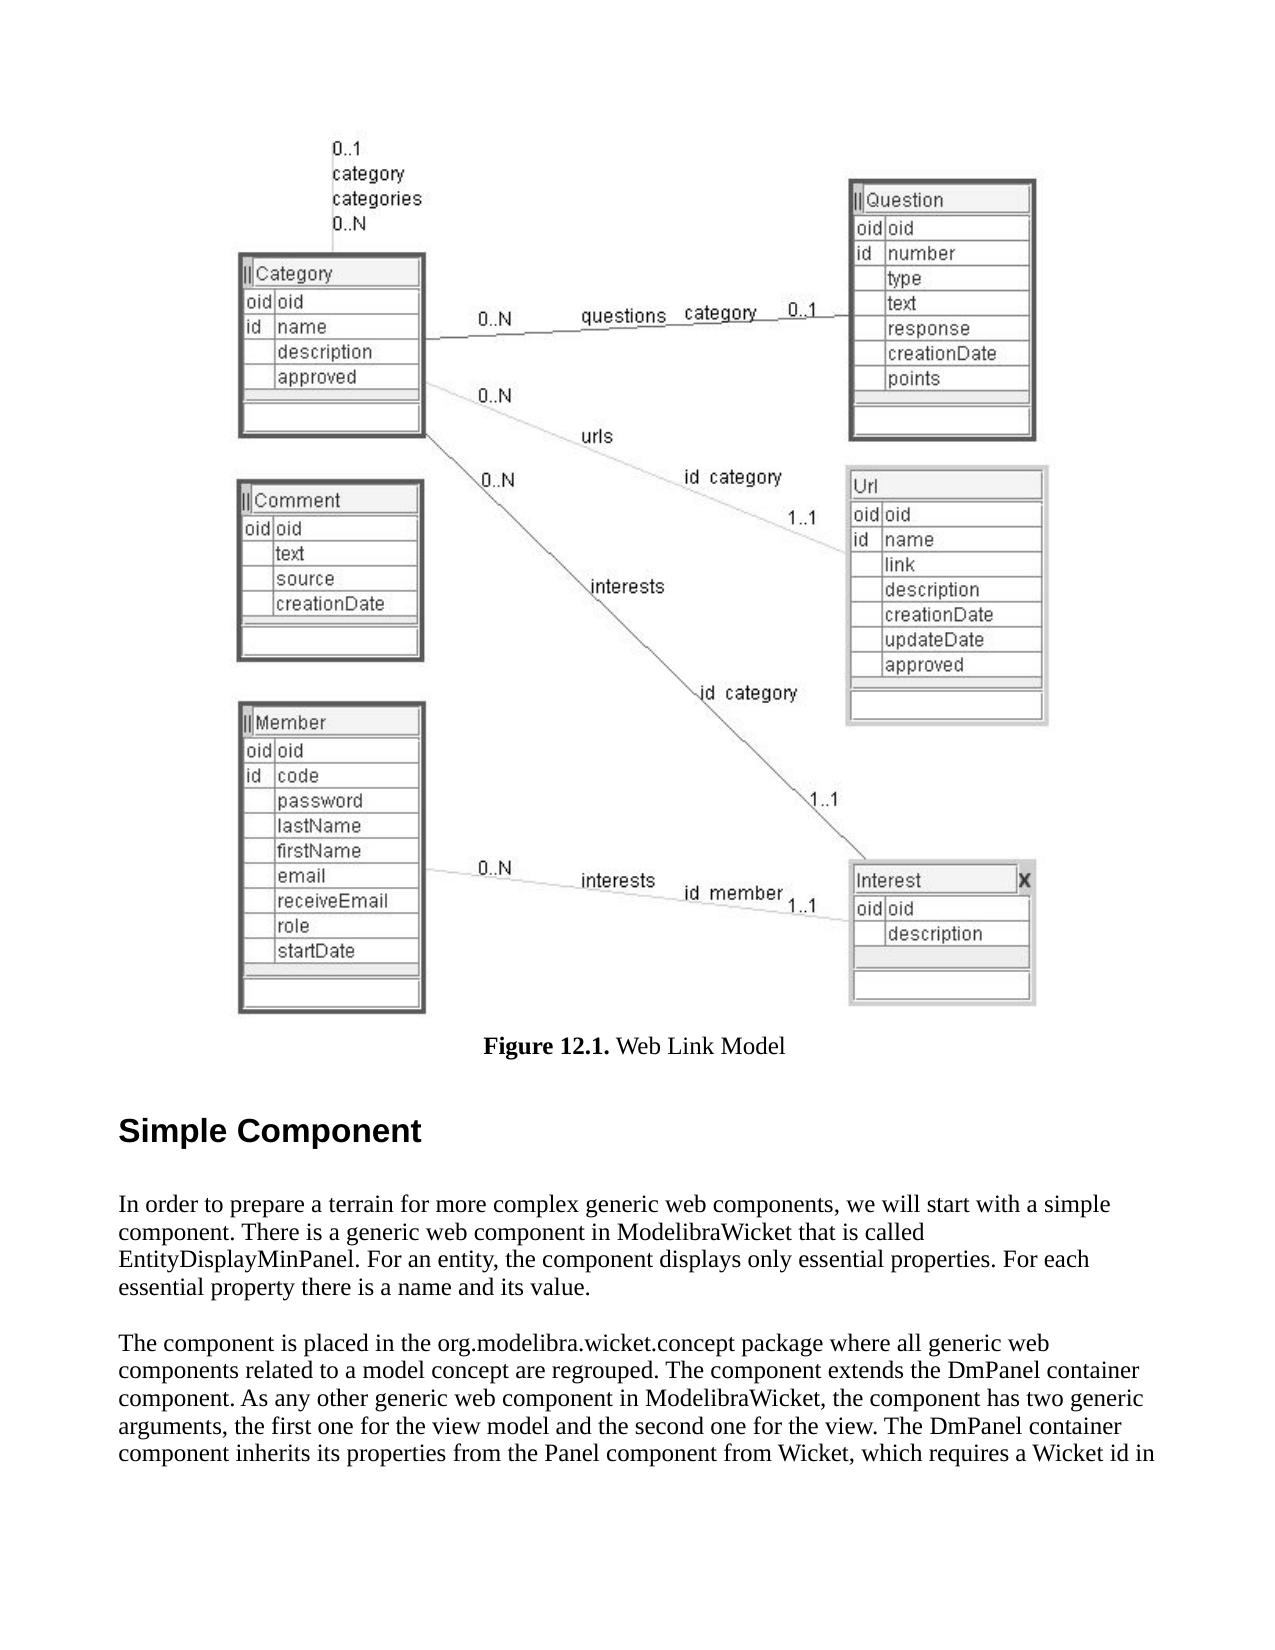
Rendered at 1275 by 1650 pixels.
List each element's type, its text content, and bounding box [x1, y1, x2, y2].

text In order to prepare a terrain for more complex generic web components, we will start with a simple component. There is a generic web component in ModelibraWicket that is called EntityDisplayMinPanel. For an entity, the component displays only essential properties. For each essential property there is a name and its value. [118, 1190, 1157, 1301]
picture [193, 118, 1082, 1033]
text Figure 12.1. Web Link Model [118, 118, 1157, 1060]
text The component is placed in the org.modelibra.wicket.concept package where all generic web components related to a model concept are regrouped. The component extends the DmPanel container component. As any other generic web component in ModelibraWicket, the component has two generic arguments, the first one for the view model and the second one for the view. The DmPanel container component inherits its properties from the Panel component from Wicket, which requires a Wicket id in [118, 1329, 1157, 1467]
subtitle Simple Component [118, 1113, 1157, 1150]
